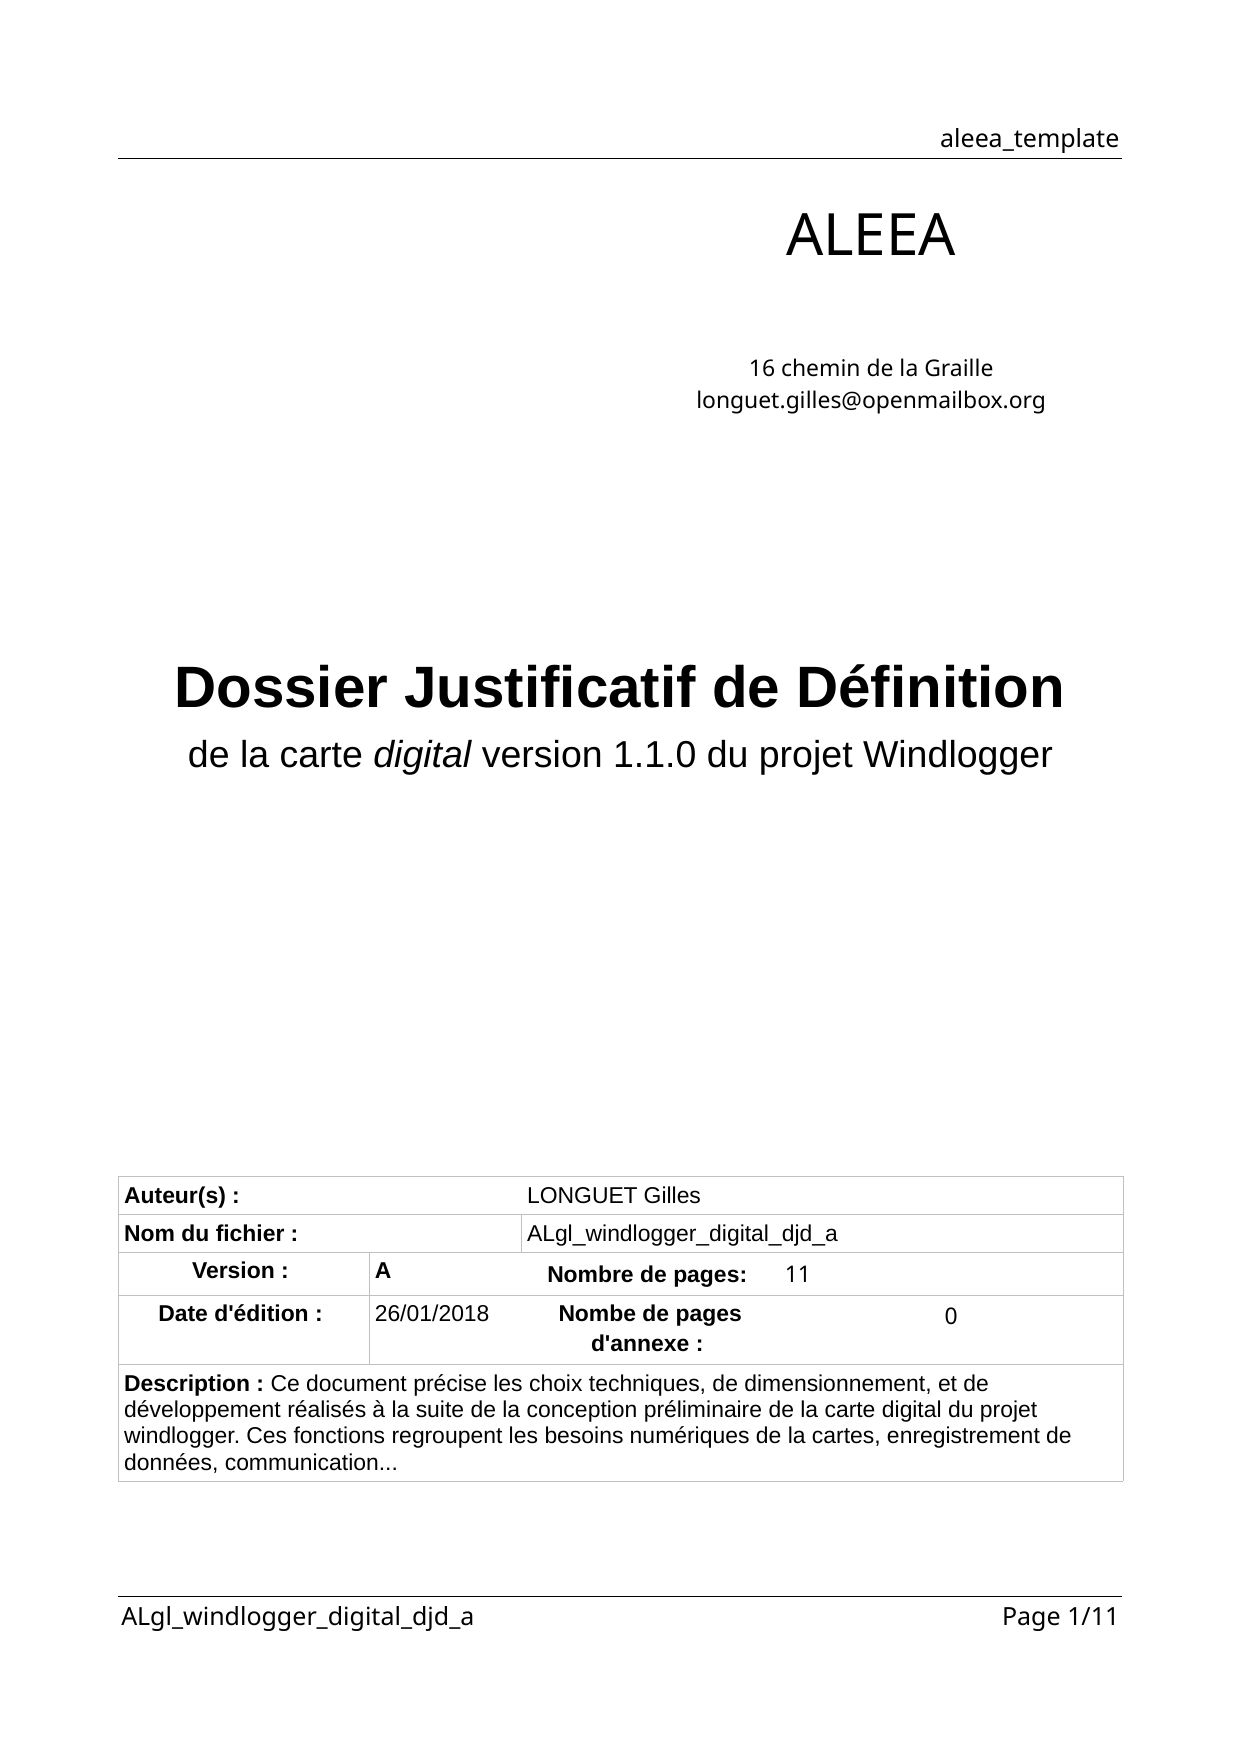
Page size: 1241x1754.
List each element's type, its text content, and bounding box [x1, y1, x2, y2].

table_header [118, 188, 620, 347]
table_cell A [370, 1253, 521, 1294]
subtitle de la carte digital version 1.1.0 du projet Windlogger [118, 732, 1122, 775]
table_cell ALgl_windlogger_digital_djd_a [522, 1215, 1123, 1252]
table_cell 11 [779, 1253, 1123, 1294]
table_cell Description : Ce document précise les choix techniques, de dimensionnement, et de développement réalisés à la suite de la conception préliminaire de la carte digital du projet windlogger. Ces fonctions regroupent les besoins numériques de la cartes, enregistrement de données, communication... [119, 1365, 1123, 1481]
table_cell Nombe de pages d'annexe : [521, 1296, 779, 1364]
table_cell Version : [119, 1253, 369, 1294]
table_cell 0 [779, 1296, 1123, 1364]
table_cell Date d'édition : [119, 1296, 369, 1364]
table_header ALEEA [620, 188, 1122, 347]
table_header LONGUET Gilles [521, 1177, 1123, 1214]
table_cell 16 chemin de la Graille longuet.gilles@openmailbox.org [620, 347, 1122, 421]
title Dossier Justificatif de Définition [118, 653, 1122, 720]
table_cell [118, 347, 620, 421]
table_cell Nom du fichier : [119, 1215, 521, 1252]
table_cell Nombre de pages: [521, 1253, 779, 1294]
table_cell 26/01/2018 [370, 1296, 521, 1364]
table_header Auteur(s) : [119, 1177, 521, 1214]
